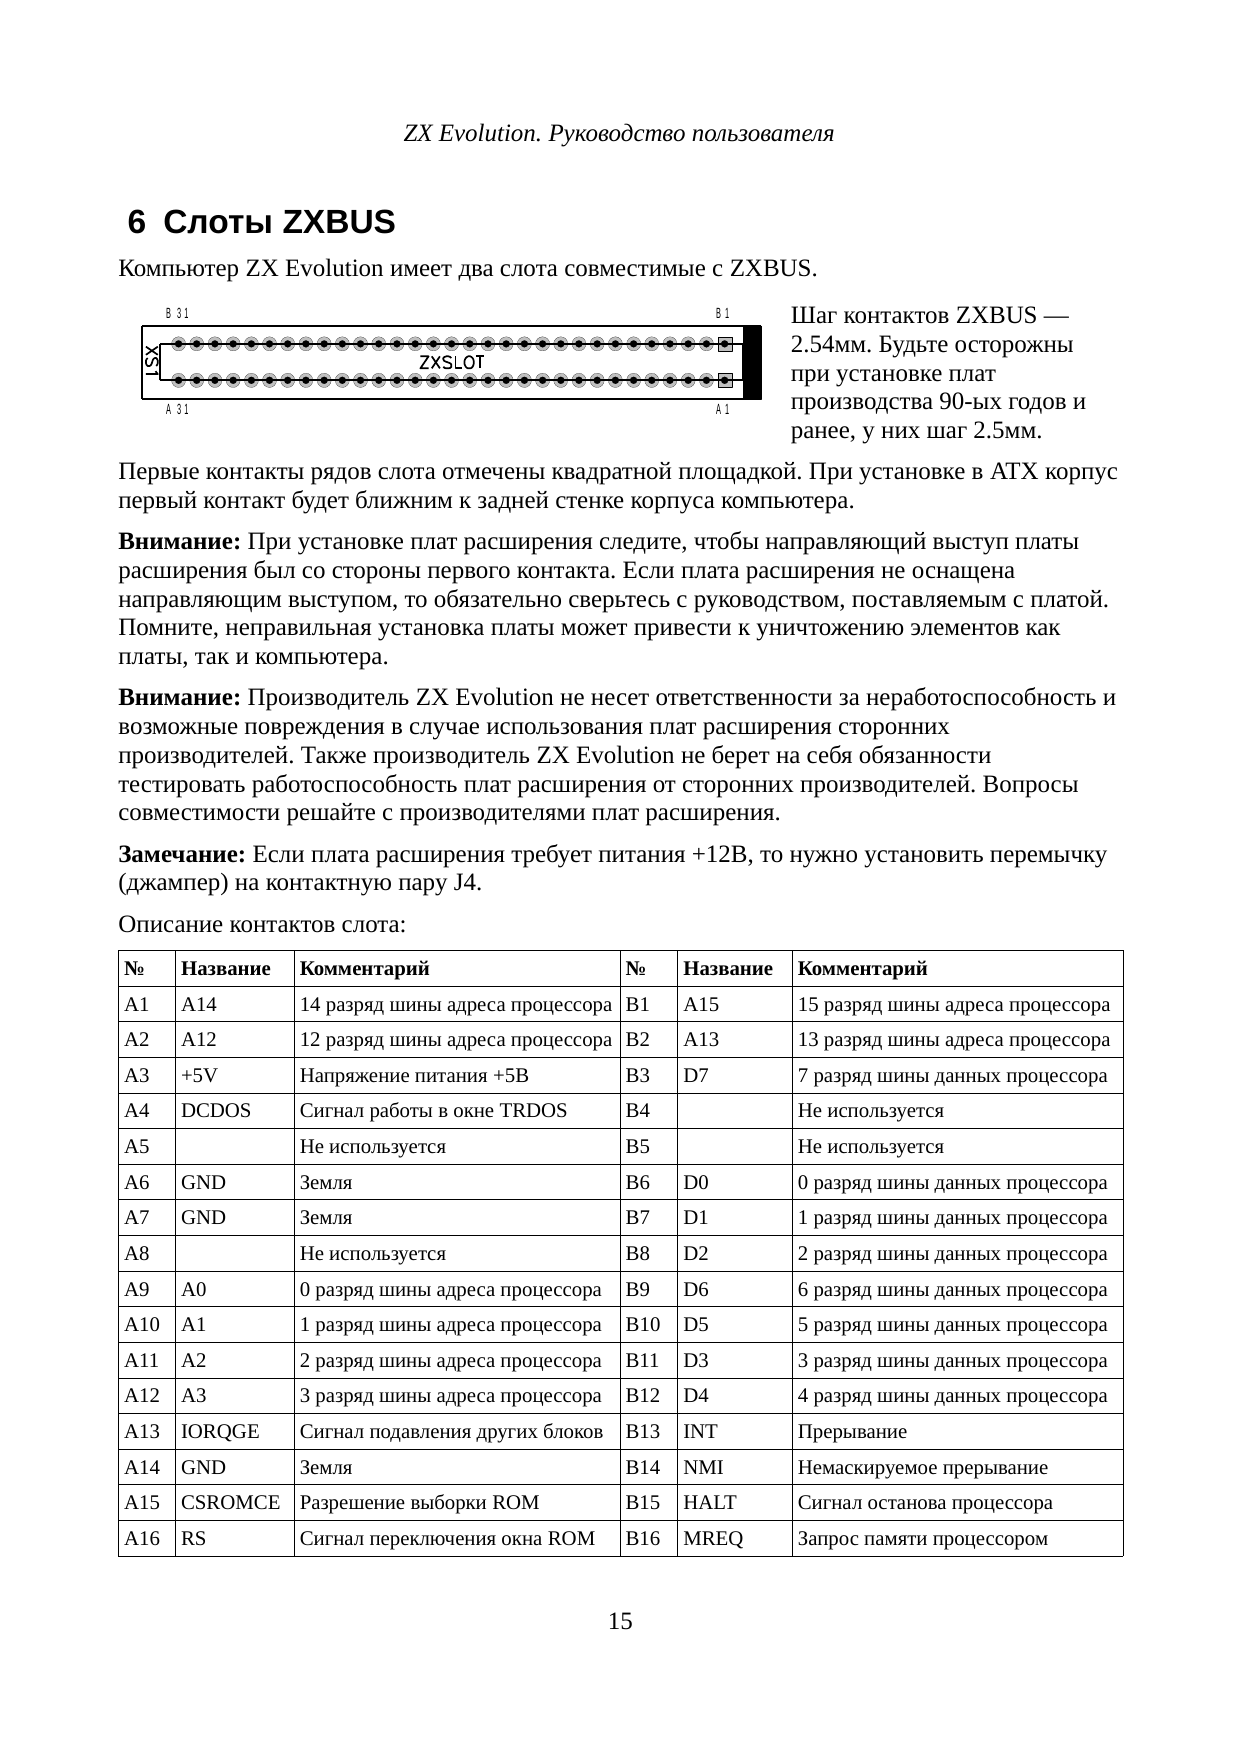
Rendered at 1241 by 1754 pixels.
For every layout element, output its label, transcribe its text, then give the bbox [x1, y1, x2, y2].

table_cell GND [176, 1165, 294, 1199]
table_cell A13 [119, 1414, 175, 1449]
table_cell B11 [621, 1343, 677, 1377]
table_cell D3 [678, 1343, 792, 1377]
table_cell Не используется [793, 1129, 1123, 1164]
table_cell Прерывание [793, 1414, 1123, 1449]
table_cell 15 разряд шины адреса процессора [793, 987, 1123, 1021]
table_cell 7 разряд шины данных процессора [793, 1058, 1123, 1092]
table_cell A8 [119, 1236, 175, 1271]
table_header Комментарий [793, 951, 1123, 986]
table_cell A7 [119, 1200, 175, 1235]
table_cell A4 [119, 1094, 175, 1128]
table_cell A14 [119, 1450, 175, 1484]
table_cell A3 [119, 1058, 175, 1092]
text Описание контактов слота: [118, 909, 1122, 937]
table_cell B15 [621, 1485, 677, 1520]
table_cell B1 [621, 987, 677, 1021]
table_cell IORQGE [176, 1414, 294, 1449]
table_cell 2 разряд шины данных процессора [793, 1236, 1123, 1271]
table_cell B16 [621, 1521, 677, 1556]
table_cell Немаскируемое прерывание [793, 1450, 1123, 1484]
table_cell Сигнал переключения окна ROM [295, 1521, 620, 1556]
table_cell INT [678, 1414, 792, 1449]
table_cell A16 [119, 1521, 175, 1556]
table_cell Сигнал работы в окне TRDOS [295, 1094, 620, 1128]
table_cell 6 разряд шины данных процессора [793, 1272, 1123, 1306]
table_cell B12 [621, 1379, 677, 1413]
table_cell D1 [678, 1200, 792, 1235]
table_cell B6 [621, 1165, 677, 1199]
table_cell Напряжение питания +5В [295, 1058, 620, 1092]
text Компьютер ZX Evolution имеет два слота совместимые с ZXBUS. [118, 253, 1122, 282]
text Первые контакты рядов слота отмечены квадратной площадкой. При установке в ATX корпус первый контакт будет ближним к задней стенке корпуса компьютера. [118, 456, 1122, 514]
table_cell [176, 1236, 294, 1271]
table_cell [678, 1129, 792, 1164]
subtitle Слоты ZXBUS [118, 202, 1122, 241]
table_cell 1 разряд шины адреса процессора [295, 1307, 620, 1342]
text Внимание: При установке плат расширения следите, чтобы направляющий выступ платы расширения был со стороны первого контакта. Если плата расширения не оснащена направляющим выступом, то обязательно сверьтесь с руководством, поставляемым с платой. Помните, неправильная установка платы может привести к уничтожению элементов как платы, так и компьютера. [118, 526, 1122, 670]
table_cell A15 [119, 1485, 175, 1520]
table_cell 13 разряд шины адреса процессора [793, 1022, 1123, 1057]
table_cell B3 [621, 1058, 677, 1092]
table_cell D7 [678, 1058, 792, 1092]
table_cell A12 [176, 1022, 294, 1057]
table_cell DCDOS [176, 1094, 294, 1128]
table_cell GND [176, 1200, 294, 1235]
table_cell B14 [621, 1450, 677, 1484]
table_cell NMI [678, 1450, 792, 1484]
table_cell B4 [621, 1094, 677, 1128]
table_cell A2 [119, 1022, 175, 1057]
table_header [118, 295, 785, 456]
table_header № [119, 951, 175, 986]
table_cell A3 [176, 1379, 294, 1413]
table_cell Земля [295, 1165, 620, 1199]
table_cell B13 [621, 1414, 677, 1449]
table_cell B2 [621, 1022, 677, 1057]
table_header Название [176, 951, 294, 986]
table_cell A13 [678, 1022, 792, 1057]
table_cell [176, 1129, 294, 1164]
table_cell D6 [678, 1272, 792, 1306]
table_cell 3 разряд шины адреса процессора [295, 1379, 620, 1413]
table_header Комментарий [295, 951, 620, 986]
table_header Шаг контактов ZXBUS — 2.54мм. Будьте осторожны при установке плат производства 90-ых годов и ранее, у них шаг 2.5мм. [785, 295, 1123, 456]
table_cell A1 [119, 987, 175, 1021]
table_cell A1 [176, 1307, 294, 1342]
table_cell 3 разряд шины данных процессора [793, 1343, 1123, 1377]
table_cell A14 [176, 987, 294, 1021]
table_cell B7 [621, 1200, 677, 1235]
table_cell Не используется [295, 1129, 620, 1164]
table_cell A6 [119, 1165, 175, 1199]
table_cell 2 разряд шины адреса процессора [295, 1343, 620, 1377]
table_cell A11 [119, 1343, 175, 1377]
table_cell RS [176, 1521, 294, 1556]
table_cell A2 [176, 1343, 294, 1377]
table_cell A10 [119, 1307, 175, 1342]
text Внимание: Производитель ZX Evolution не несет ответственности за неработоспособность и возможные повреждения в случае использования плат расширения сторонних производителей. Также производитель ZX Evolution не берет на себя обязанности тестировать работоспособность плат расширения от сторонних производителей. Вопросы совместимости решайте с производителями плат расширения. [118, 682, 1122, 826]
table_cell +5V [176, 1058, 294, 1092]
table_cell B10 [621, 1307, 677, 1342]
table_cell MREQ [678, 1521, 792, 1556]
table_cell 0 разряд шины адреса процессора [295, 1272, 620, 1306]
table_cell A12 [119, 1379, 175, 1413]
table_cell Запрос памяти процессором [793, 1521, 1123, 1556]
table_cell 4 разряд шины данных процессора [793, 1379, 1123, 1413]
table_header № [621, 951, 677, 986]
table_cell A5 [119, 1129, 175, 1164]
table_cell 0 разряд шины данных процессора [793, 1165, 1123, 1199]
table_cell HALT [678, 1485, 792, 1520]
table_cell Не используется [295, 1236, 620, 1271]
text Замечание: Если плата расширения требует питания +12В, то нужно установить перемычку (джампер) на контактную пару J4. [118, 839, 1122, 896]
table_cell Разрешение выборки ROM [295, 1485, 620, 1520]
table_cell Сигнал подавления других блоков [295, 1414, 620, 1449]
table_cell GND [176, 1450, 294, 1484]
table_cell Земля [295, 1450, 620, 1484]
table_cell 14 разряд шины адреса процессора [295, 987, 620, 1021]
table_cell A15 [678, 987, 792, 1021]
table_cell 1 разряд шины данных процессора [793, 1200, 1123, 1235]
table_cell D2 [678, 1236, 792, 1271]
table_cell CSROMCE [176, 1485, 294, 1520]
table_cell Сигнал останова процессора [793, 1485, 1123, 1520]
table_cell B5 [621, 1129, 677, 1164]
table_cell B9 [621, 1272, 677, 1306]
table_cell A0 [176, 1272, 294, 1306]
table_cell Земля [295, 1200, 620, 1235]
table_cell D0 [678, 1165, 792, 1199]
table_cell Не используется [793, 1094, 1123, 1128]
table_cell A9 [119, 1272, 175, 1306]
table_cell 12 разряд шины адреса процессора [295, 1022, 620, 1057]
table_cell D4 [678, 1379, 792, 1413]
table_header Название [678, 951, 792, 986]
table_cell B8 [621, 1236, 677, 1271]
table_cell [678, 1094, 792, 1128]
table_cell 5 разряд шины данных процессора [793, 1307, 1123, 1342]
table_cell D5 [678, 1307, 792, 1342]
